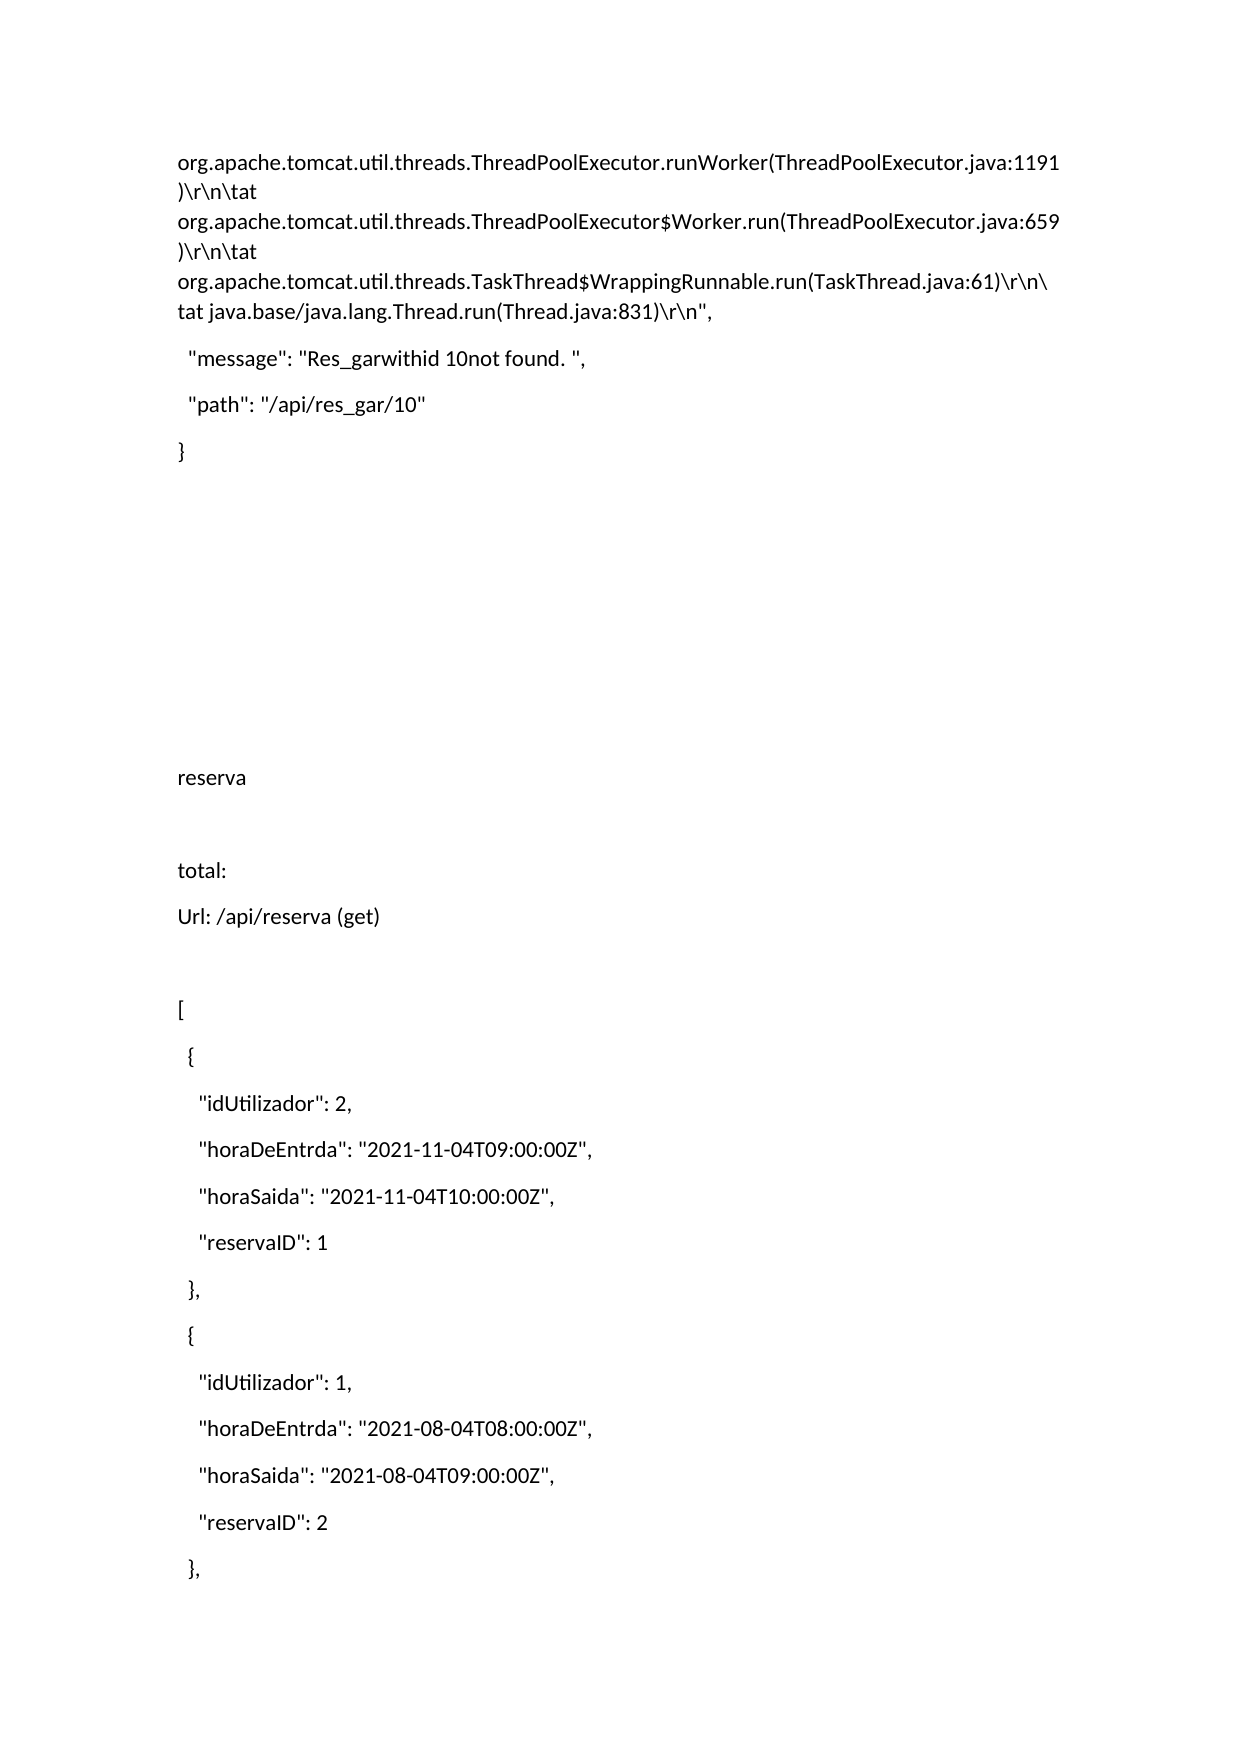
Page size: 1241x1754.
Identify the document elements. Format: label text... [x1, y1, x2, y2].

text }, [177, 1275, 1063, 1303]
text "message": "Res_garwithid 10not found. ", [177, 344, 1063, 372]
text } [177, 437, 1063, 465]
text org.apache.tomcat.util.threads.ThreadPoolExecutor.runWorker(ThreadPoolExecutor.java:1191)\r\n\tat org.apache.tomcat.util.threads.ThreadPoolExecutor$Worker.run(ThreadPoolExecutor.java:659)\r\n\tat org.apache.tomcat.util.threads.TaskThread$WrappingRunnable.run(TaskThread.java:61)\r\n\tat java.base/java.lang.Thread.run(Thread.java:831)\r\n", [177, 148, 1063, 325]
text [ [177, 996, 1063, 1023]
text Url: /api/reserva (get) [177, 902, 1063, 930]
text "horaDeEntrda": "2021-11-04T09:00:00Z", [177, 1135, 1063, 1163]
text "reservaID": 2 [177, 1508, 1063, 1536]
text { [177, 1321, 1063, 1349]
text "idUtilizador": 2, [177, 1089, 1063, 1117]
text total: [177, 856, 1063, 884]
text reserva [177, 763, 1063, 791]
text "path": "/api/res_gar/10" [177, 390, 1063, 418]
text "horaSaida": "2021-11-04T10:00:00Z", [177, 1182, 1063, 1210]
text { [177, 1042, 1063, 1070]
text "horaDeEntrda": "2021-08-04T08:00:00Z", [177, 1414, 1063, 1443]
text "idUtilizador": 1, [177, 1368, 1063, 1396]
text "horaSaida": "2021-08-04T09:00:00Z", [177, 1461, 1063, 1489]
text "reservaID": 1 [177, 1228, 1063, 1256]
text }, [177, 1554, 1063, 1582]
